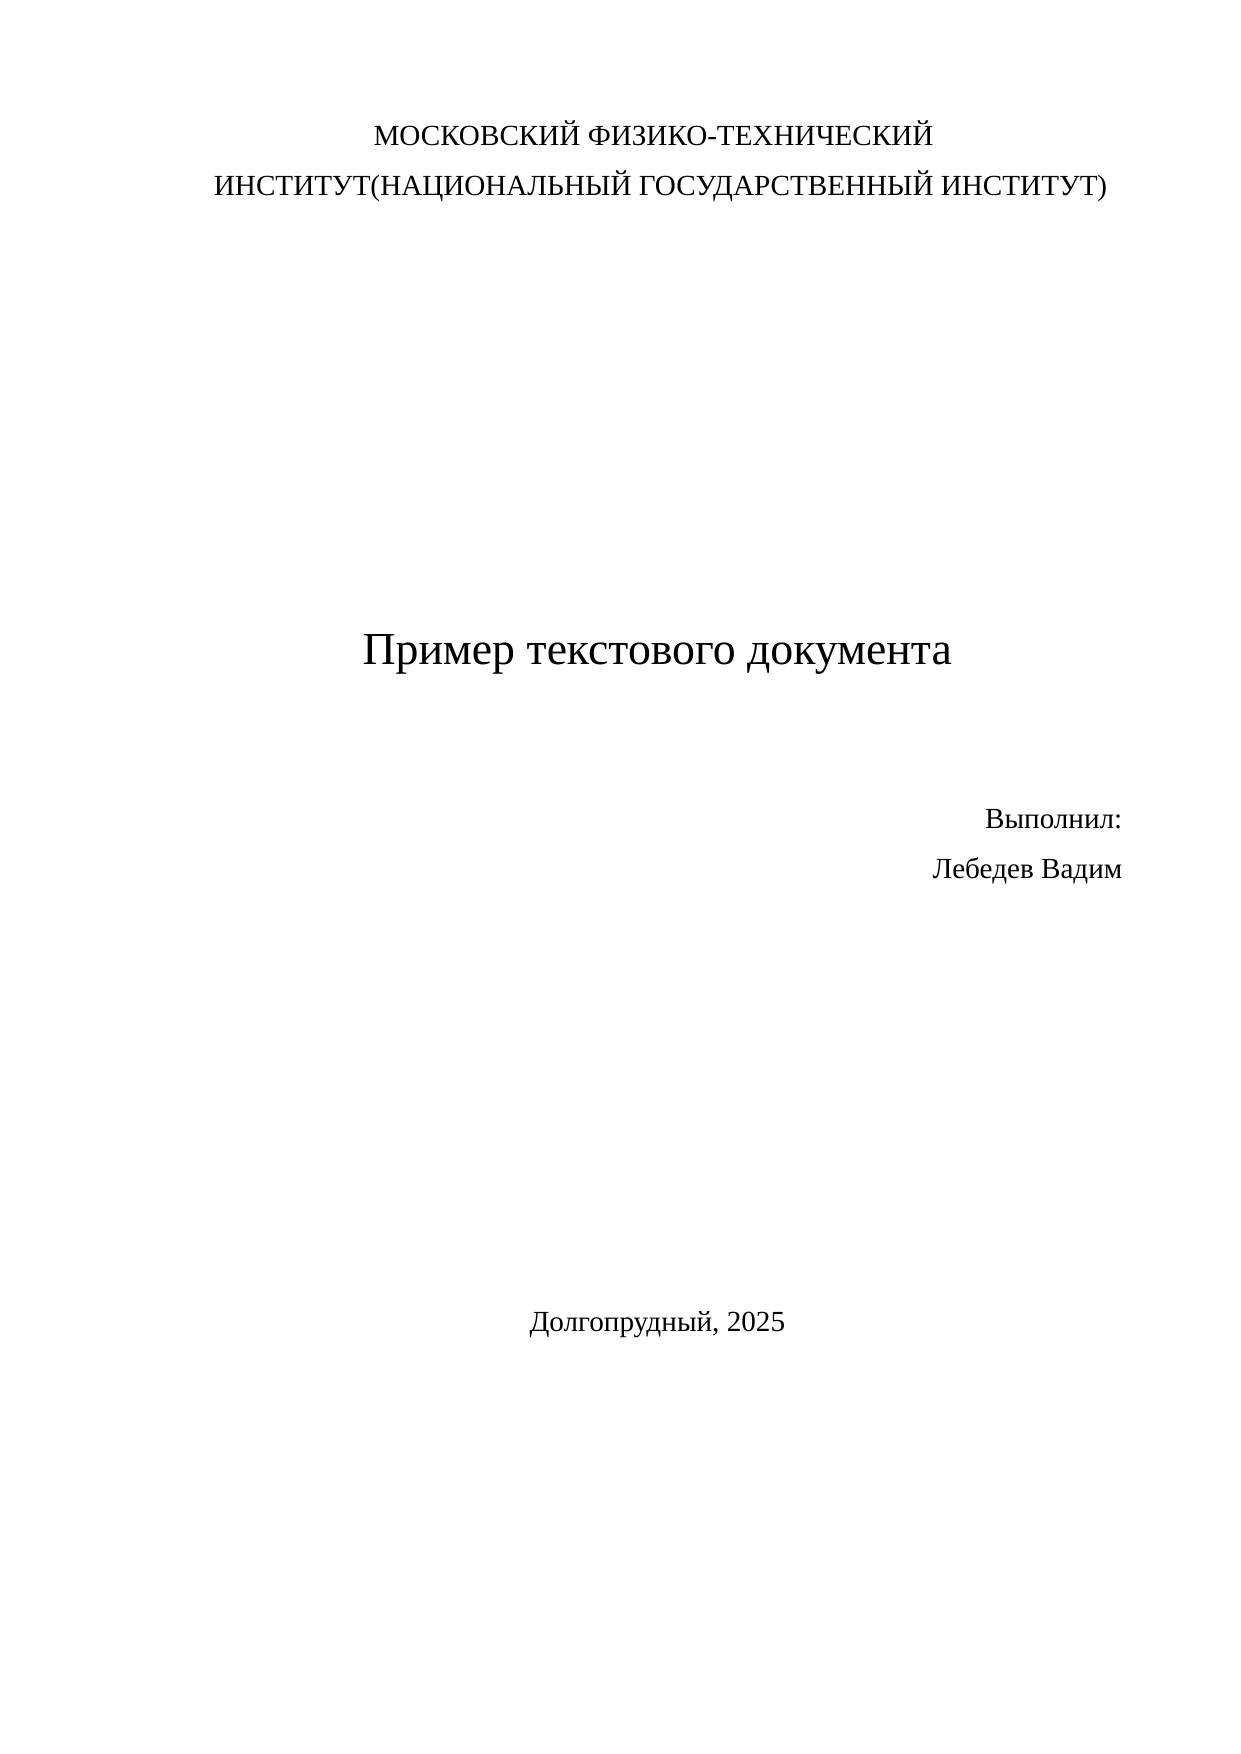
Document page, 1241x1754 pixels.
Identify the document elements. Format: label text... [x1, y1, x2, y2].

text Долгопрудный, 2025 [118, 1304, 1122, 1338]
text ИНСТИТУТ(НАЦИОНАЛЬНЫЙ ГОСУДАРСТВЕННЫЙ ИНСТИТУТ) [118, 168, 1122, 202]
text МОСКОВСКИЙ ФИЗИКО-ТЕХНИЧЕСКИЙ [118, 118, 1122, 152]
text Пример текстового документа [118, 621, 1122, 674]
text Выполнил: [118, 801, 1122, 834]
text Лебедев Вадим [118, 851, 1122, 885]
